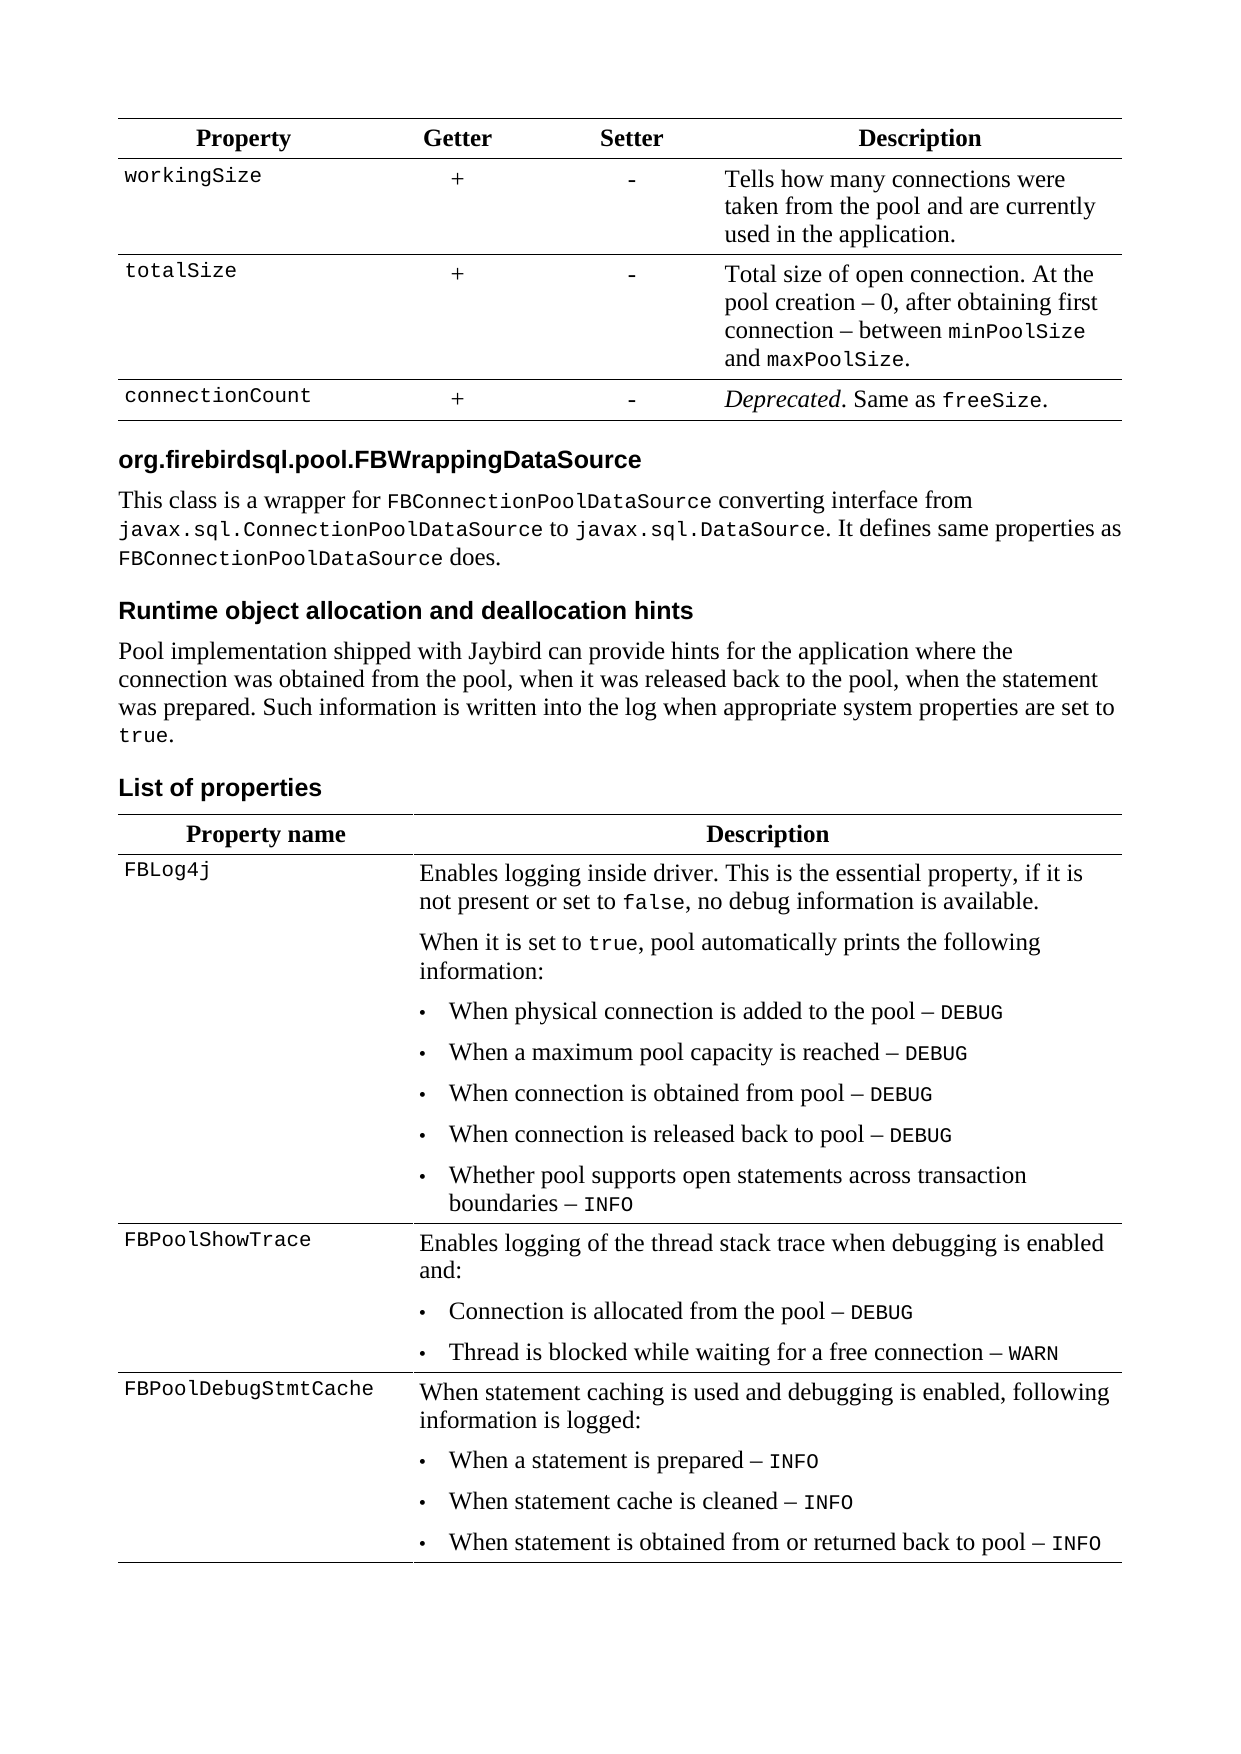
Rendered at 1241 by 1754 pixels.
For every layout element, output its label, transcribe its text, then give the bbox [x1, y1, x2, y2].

subtitle Runtime object allocation and deallocation hints [118, 597, 1122, 625]
table_cell When statement caching is used and debugging is enabled, following information is logged: When a statement is prepared – INFO When statement cache is cleaned – INFO When statement is obtained from or returned back to pool – INFO [414, 1373, 1122, 1562]
table_header Getter [369, 119, 546, 158]
table_cell FBPoolShowTrace [118, 1224, 413, 1372]
table_cell - [546, 255, 718, 379]
table_header Description [414, 815, 1122, 854]
table_cell + [369, 380, 546, 420]
table_cell Tells how many connections were taken from the pool and are currently used in the application. [718, 159, 1122, 254]
table_cell connectionCount [118, 380, 369, 420]
table_header Property [118, 119, 369, 158]
table_cell workingSize [118, 159, 369, 254]
table_cell - [546, 380, 718, 420]
table_cell Deprecated. Same as freeSize. [718, 380, 1122, 420]
table_cell + [369, 159, 546, 254]
table_cell totalSize [118, 255, 369, 379]
table_header Setter [546, 119, 718, 158]
table_header Description [718, 119, 1122, 158]
text This class is a wrapper for FBConnectionPoolDataSource converting interface from javax.sql.ConnectionPoolDataSource to javax.sql.DataSource. It defines same properties as FBConnectionPoolDataSource does. [118, 486, 1122, 572]
text Pool implementation shipped with Jaybird can provide hints for the application where the connection was obtained from the pool, when it was released back to the pool, when the statement was prepared. Such information is written into the log when appropriate system properties are set to true. [118, 637, 1122, 749]
table_cell Total size of open connection. At the pool creation – 0, after obtaining first connection – between minPoolSize and maxPoolSize. [718, 255, 1122, 379]
table_header Property name [118, 815, 413, 854]
table_cell FBPoolDebugStmtCache [118, 1373, 413, 1562]
table_cell + [369, 255, 546, 379]
table_cell Enables logging inside driver. This is the essential property, if it is not present or set to false, no debug information is available. When it is set to true, pool automatically prints the following information: When physical connection is added to the pool – DEBUG When a maximum pool capacity is reached – DEBUG When connection is obtained from pool – DEBUG When connection is released back to pool – DEBUG Whether pool supports open statements across transaction boundaries – INFO [414, 855, 1122, 1223]
table_cell FBLog4j [118, 855, 413, 1223]
subtitle org.firebirdsql.pool.FBWrappingDataSource [118, 446, 1122, 473]
table_cell - [546, 159, 718, 254]
table_cell Enables logging of the thread stack trace when debugging is enabled and: Connection is allocated from the pool – DEBUG Thread is blocked while waiting for a free connection – WARN [414, 1224, 1122, 1372]
subtitle List of properties [118, 774, 1122, 802]
